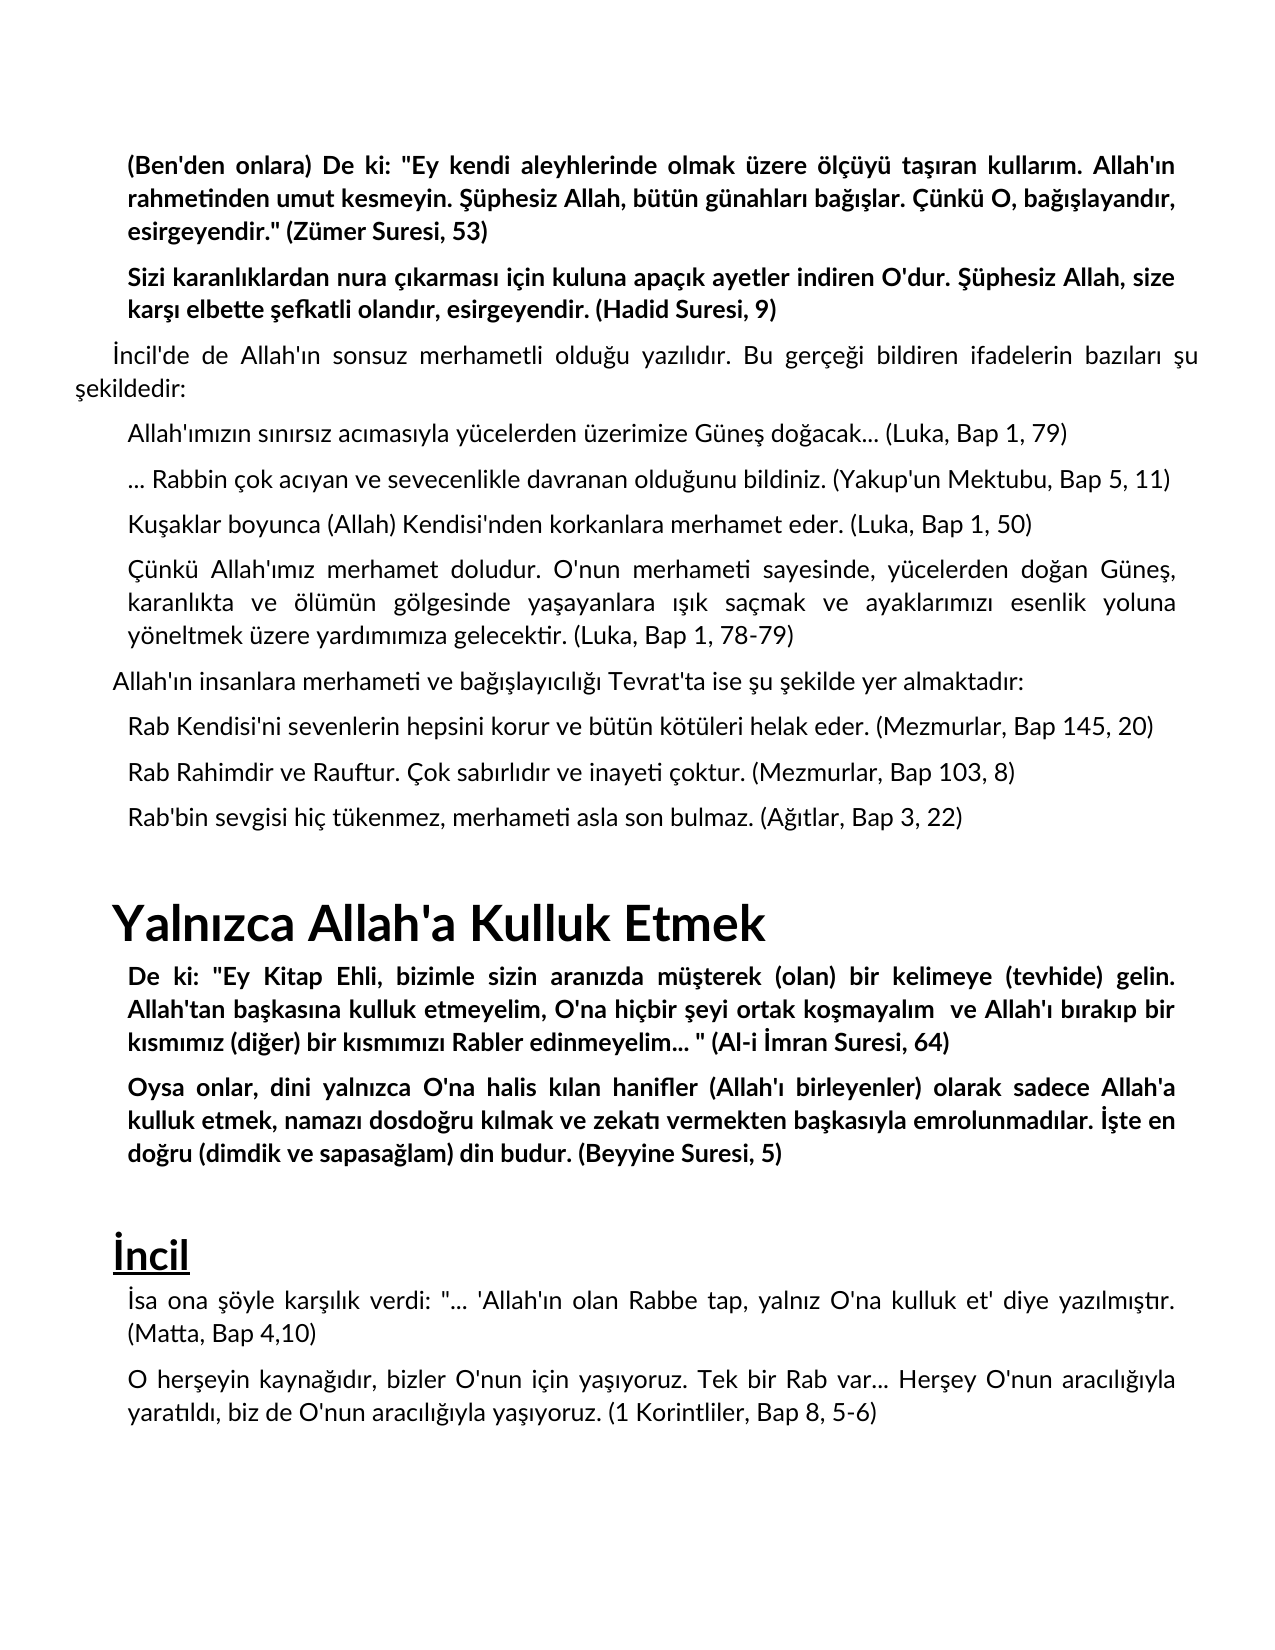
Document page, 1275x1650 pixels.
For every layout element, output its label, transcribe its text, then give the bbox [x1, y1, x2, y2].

text İncil'de de Allah'ın sonsuz merhametli olduğu yazılıdır. Bu gerçeği bildiren ifadelerin bazıları şu şekildedir: [75, 339, 1200, 402]
text Kuşaklar boyunca (Allah) Kendisi'nden korkanlara merhamet eder. (Luka, Bap 1, 50) [127, 509, 1177, 539]
text De ki: "Ey Kitap Ehli, bizimle sizin aranızda müşterek (olan) bir kelimeye (tevhide) gelin. Allah'tan başkasına kulluk etmeyelim, O'na hiçbir şeyi ortak koşmayalım ve Allah'ı bırakıp bir kısmımız (diğer) bir kısmımızı Rabler edinmeyelim... " (Al-i İmran Suresi, 64) [127, 961, 1177, 1057]
text Çünkü Allah'ımız merhamet doludur. O'nun merhameti sayesinde, yücelerden doğan Güneş, karanlıkta ve ölümün gölgesinde yaşayanlara ışık saçmak ve ayaklarımızı esenlik yoluna yöneltmek üzere yardımımıza gelecektir. (Luka, Bap 1, 78-79) [127, 554, 1177, 650]
text İsa ona şöyle karşılık verdi: "... 'Allah'ın olan Rabbe tap, yalnız O'na kulluk et' diye yazılmıştır. (Matta, Bap 4,10) [127, 1285, 1177, 1348]
text Allah'ın insanlara merhameti ve bağışlayıcılığı Tevrat'ta ise şu şekilde yer almaktadır: [75, 665, 1200, 695]
subtitle İncil [112, 1229, 1200, 1279]
text Sizi karanlıklardan nura çıkarması için kuluna apaçık ayetler indiren O'dur. Şüphesiz Allah, size karşı elbette şefkatli olandır, esirgeyendir. (Hadid Suresi, 9) [127, 261, 1177, 324]
text (Ben'den onlara) De ki: "Ey kendi aleyhlerinde olmak üzere ölçüyü taşıran kullarım. Allah'ın rahmetinden umut kesmeyin. Şüphesiz Allah, bütün günahları bağışlar. Çünkü O, bağışlayandır, esirgeyendir." (Zümer Suresi, 53) [127, 150, 1177, 246]
text Allah'ımızın sınırsız acımasıyla yücelerden üzerimize Güneş doğacak... (Luka, Bap 1, 79) [127, 418, 1177, 448]
text Rab Rahimdir ve Rauftur. Çok sabırlıdır ve inayeti çoktur. (Mezmurlar, Bap 103, 8) [127, 756, 1177, 786]
text ... Rabbin çok acıyan ve sevecenlikle davranan olduğunu bildiniz. (Yakup'un Mektubu, Bap 5, 11) [127, 463, 1177, 493]
text Rab'bin sevgisi hiç tükenmez, merhameti asla son bulmaz. (Ağıtlar, Bap 3, 22) [127, 802, 1177, 832]
text Rab Kendisi'ni sevenlerin hepsini korur ve bütün kötüleri helak eder. (Mezmurlar, Bap 145, 20) [127, 711, 1177, 741]
text O herşeyin kaynağıdır, bizler O'nun için yaşıyoruz. Tek bir Rab var... Herşey O'nun aracılığıyla yaratıldı, biz de O'nun aracılığıyla yaşıyoruz. (1 Korintliler, Bap 8, 5-6) [127, 1363, 1177, 1426]
subtitle Yalnızca Allah'a Kulluk Etmek [112, 892, 1200, 952]
text Oysa onlar, dini yalnızca O'na halis kılan hanifler (Allah'ı birleyenler) olarak sadece Allah'a kulluk etmek, namazı dosdoğru kılmak ve zekatı vermekten başkasıyla emrolunmadılar. İşte en doğru (dimdik ve sapasağlam) din budur. (Beyyine Suresi, 5) [127, 1072, 1177, 1168]
